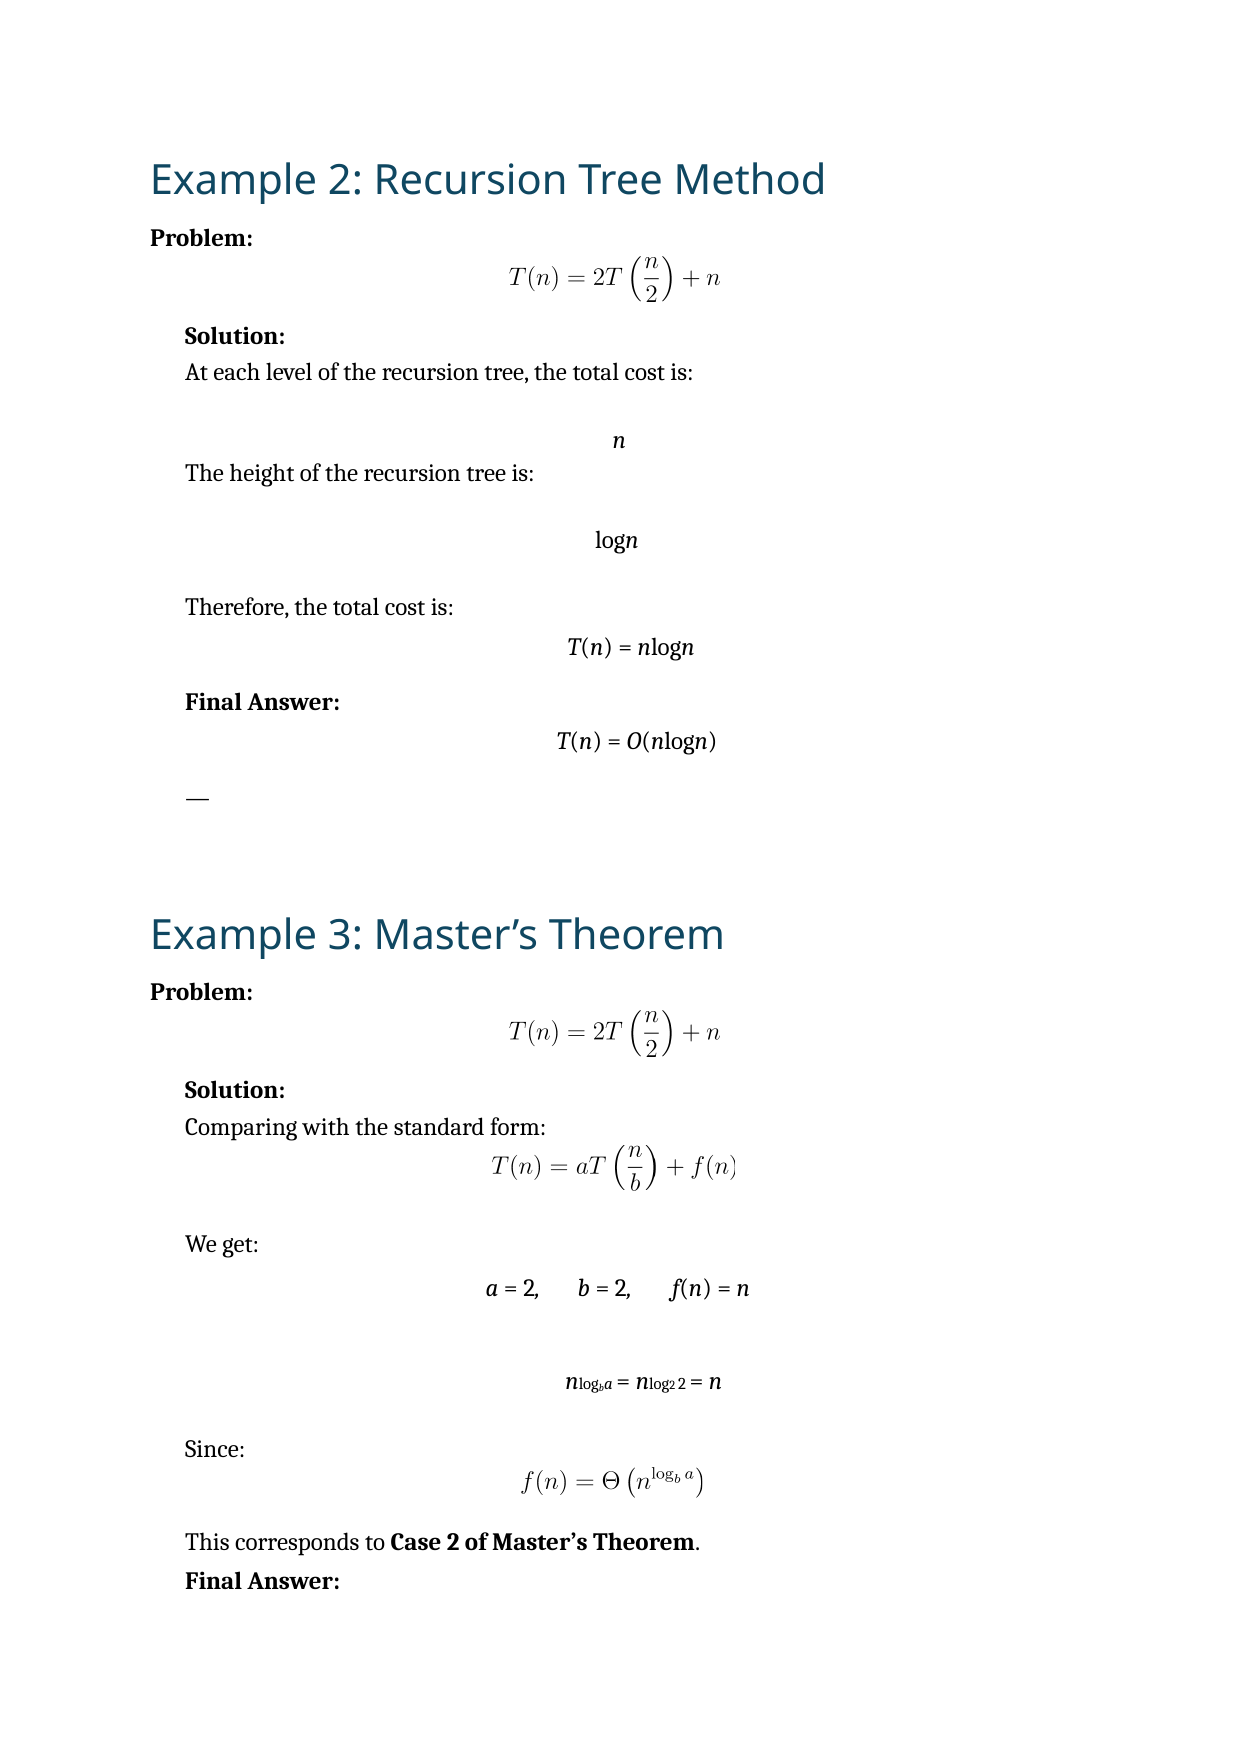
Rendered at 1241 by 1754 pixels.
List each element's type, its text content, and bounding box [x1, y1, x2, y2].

text n [150, 426, 1090, 454]
subtitle Example 2: Recursion Tree Method [149, 150, 1090, 207]
text Therefore, the total cost is: [185, 593, 1090, 622]
text T(n) = nlogn [150, 633, 697, 662]
text logn [595, 526, 1090, 555]
text a = 2, b = 2, f(n) = n [150, 1269, 1090, 1303]
text Problem: [150, 223, 719, 252]
text Solution: [185, 322, 719, 350]
text The height of the recursion tree is: [185, 458, 1090, 487]
text Problem: [150, 978, 719, 1007]
text T(n) = O(nlogn) [150, 727, 717, 756]
text Since: [185, 1434, 1090, 1463]
text We get: [185, 1230, 1090, 1259]
text At each level of the recursion tree, the total cost is: [185, 358, 1090, 387]
text This corresponds to Case 2 of Master’s Theorem. [185, 1528, 1090, 1556]
text Final Answer: [185, 687, 719, 716]
subtitle Example 3: Master’s Theorem [149, 904, 1090, 961]
text Solution: [185, 1076, 719, 1105]
text Comparing with the standard form: [185, 1113, 1090, 1141]
text Final Answer: [185, 1567, 719, 1596]
text nlogba = nlog2 2 = n [150, 1367, 724, 1396]
text — [185, 784, 1090, 813]
